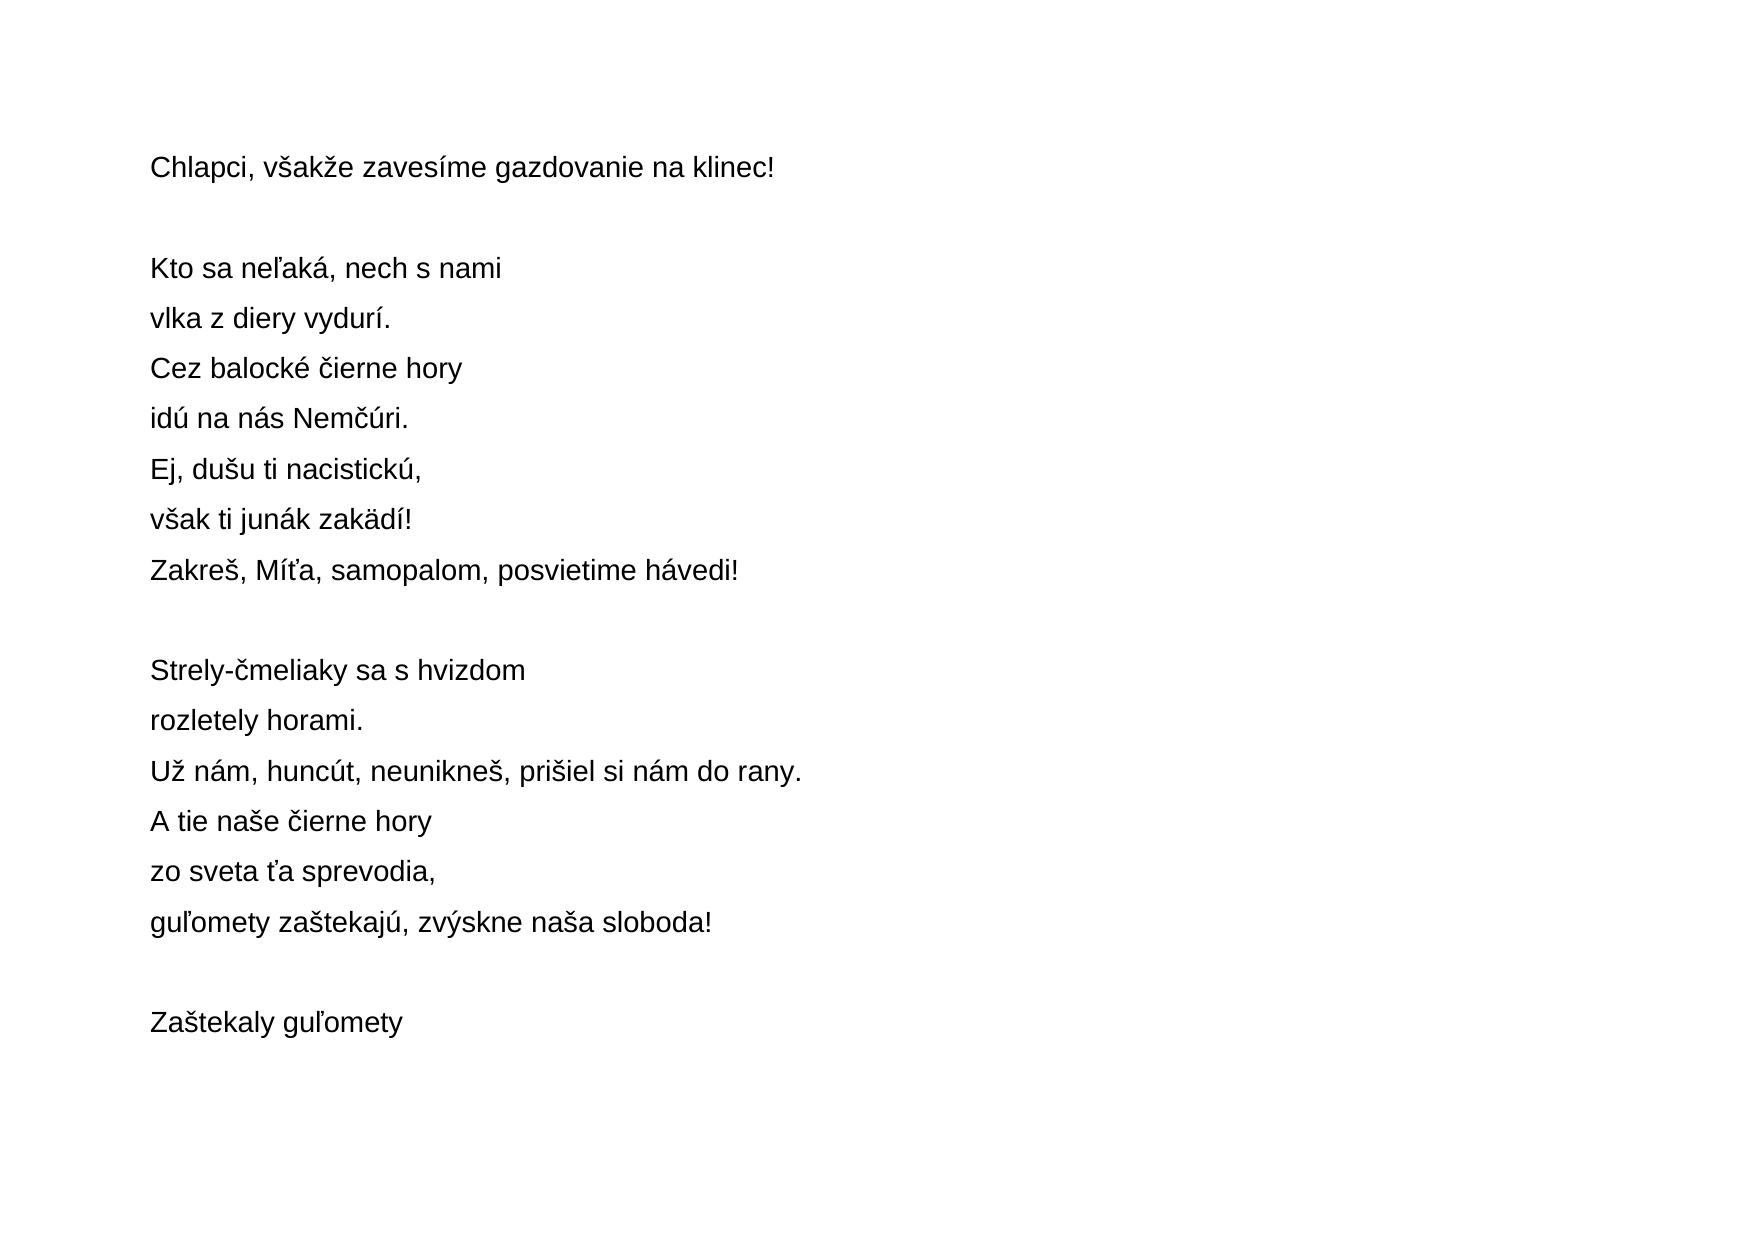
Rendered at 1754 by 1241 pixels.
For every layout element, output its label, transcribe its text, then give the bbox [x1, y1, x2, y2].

text Zaštekaly guľomety [150, 1005, 1243, 1039]
text Už nám, huncút, neunikneš, prišiel si nám do rany. [150, 754, 1243, 787]
text idú na nás Nemčúri. [150, 402, 1243, 435]
text guľomety zaštekajú, zvýskne naša sloboda! [150, 905, 1243, 938]
text Kto sa neľaká, nech s nami [150, 251, 1243, 284]
text Strely-čmeliaky sa s hvizdom [150, 653, 1243, 687]
text Zakreš, Míťa, samopalom, posvietime hávedi! [150, 552, 1243, 586]
text však ti junák zakädí! [150, 502, 1243, 536]
text zo sveta ťa sprevodia, [150, 854, 1243, 888]
text vlka z diery vydurí. [150, 301, 1243, 334]
text Ej, dušu ti nacistickú, [150, 452, 1243, 485]
text A tie naše čierne hory [150, 804, 1243, 838]
text Chlapci, všakže zavesíme gazdovanie na klinec! [150, 150, 1243, 183]
text rozletely horami. [150, 703, 1243, 737]
text Cez balocké čierne hory [150, 351, 1243, 385]
